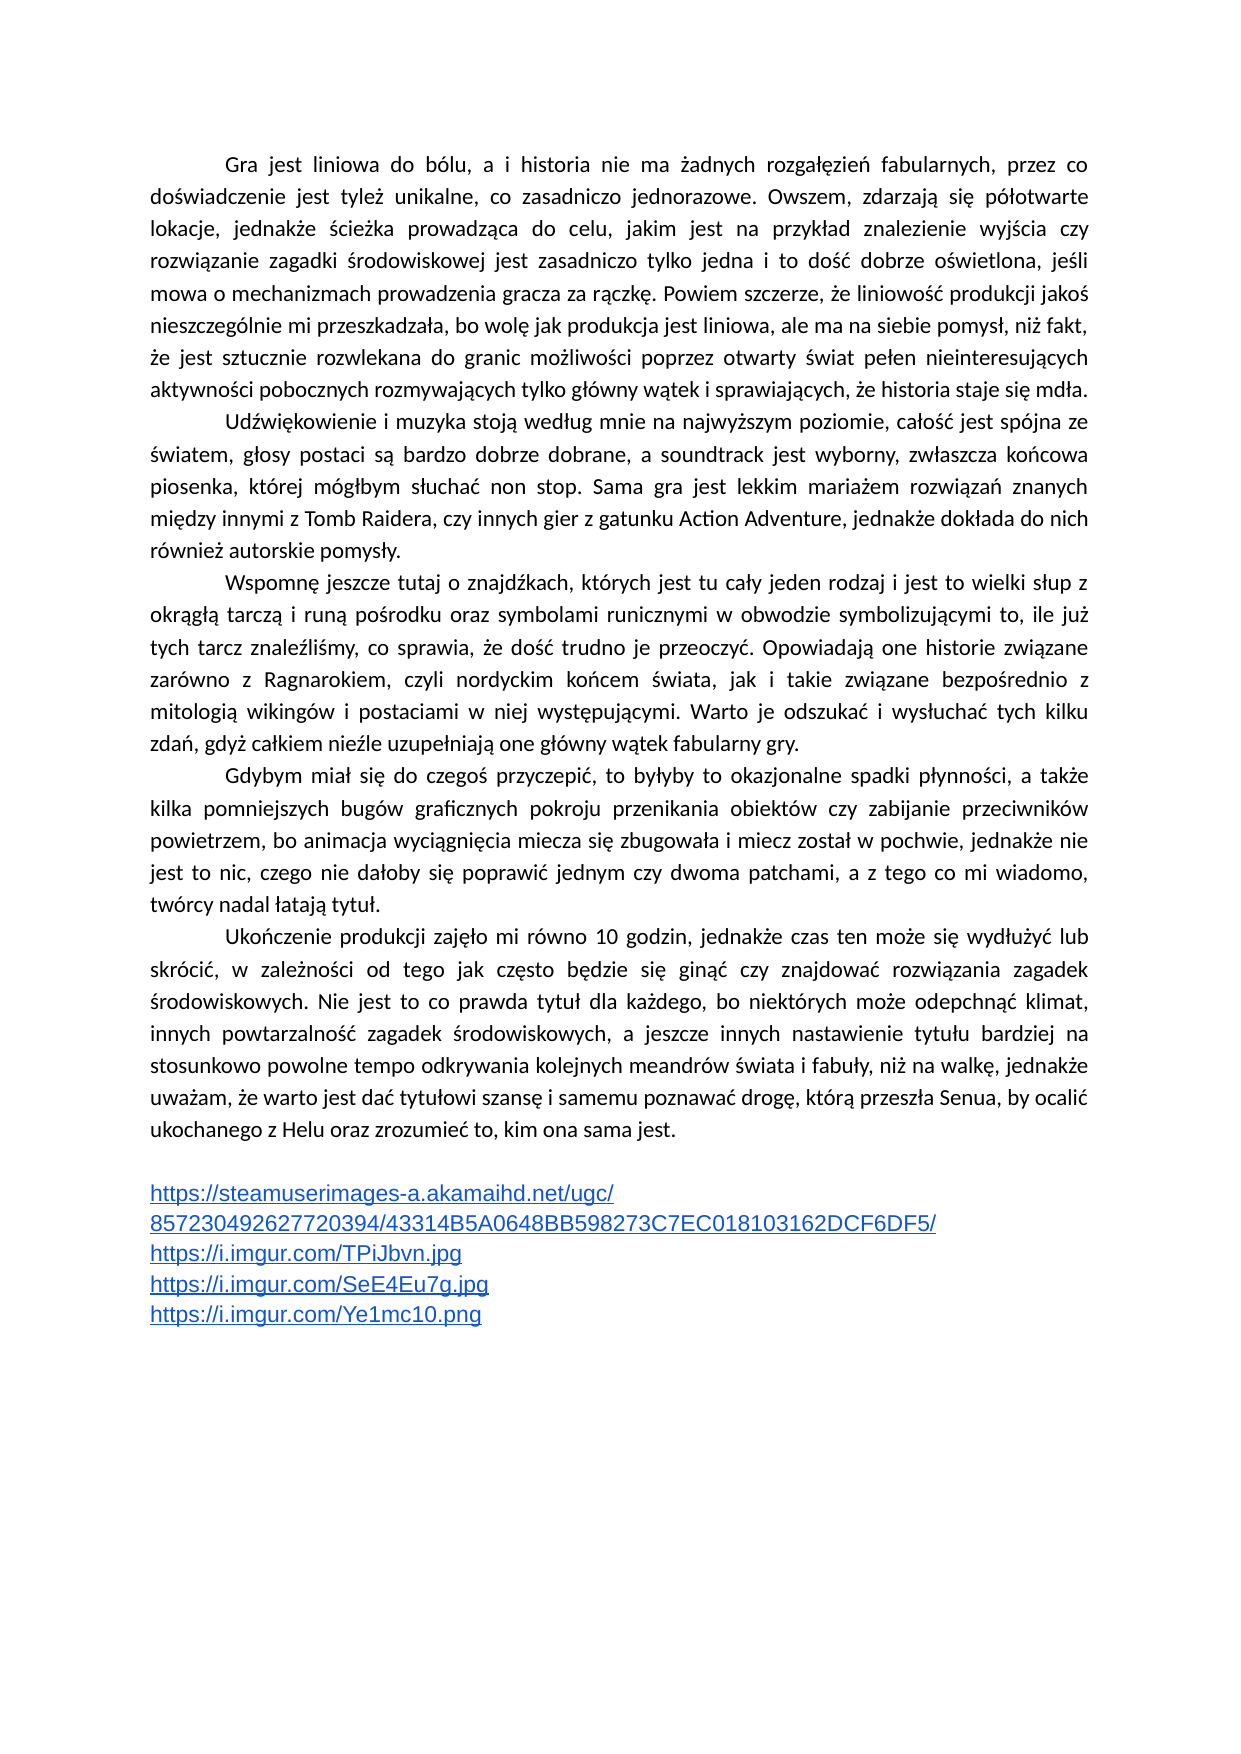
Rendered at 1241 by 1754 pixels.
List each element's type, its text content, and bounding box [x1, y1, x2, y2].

text Wspomnę jeszcze tutaj o znajdźkach, których jest tu cały jeden rodzaj i jest to wielki słup z okrągłą tarczą i runą pośrodku oraz symbolami runicznymi w obwodzie symbolizującymi to, ile już tych tarcz znaleźliśmy, co sprawia, że dość trudno je przeoczyć. Opowiadają one historie związane zarówno z Ragnarokiem, czyli nordyckim końcem świata, jak i takie związane bezpośrednio z mitologią wikingów i postaciami w niej występującymi. Warto je odszukać i wysłuchać tych kilku zdań, gdyż całkiem nieźle uzupełniają one główny wątek fabularny gry. [150, 568, 1090, 757]
text Ukończenie produkcji zajęło mi równo 10 godzin, jednakże czas ten może się wydłużyć lub skrócić, w zależności od tego jak często będzie się ginąć czy znajdować rozwiązania zagadek środowiskowych. Nie jest to co prawda tytuł dla każdego, bo niektórych może odepchnąć klimat, innych powtarzalność zagadek środowiskowych, a jeszcze innych nastawienie tytułu bardziej na stosunkowo powolne tempo odkrywania kolejnych meandrów świata i fabuły, niż na walkę, jednakże uważam, że warto jest dać tytułowi szansę i samemu poznawać drogę, którą przeszła Senua, by ocalić ukochanego z Helu oraz zrozumieć to, kim ona sama jest. [150, 922, 1090, 1144]
text https://steamuserimages-a.akamaihd.net/ugc/857230492627720394/43314B5A0648BB598273C7EC018103162DCF6DF5/ [150, 1180, 1090, 1237]
text https://i.imgur.com/Ye1mc10.png [150, 1301, 1090, 1327]
text Gra jest liniowa do bólu, a i historia nie ma żadnych rozgałęzień fabularnych, przez co doświadczenie jest tyleż unikalne, co zasadniczo jednorazowe. Owszem, zdarzają się półotwarte lokacje, jednakże ścieżka prowadząca do celu, jakim jest na przykład znalezienie wyjścia czy rozwiązanie zagadki środowiskowej jest zasadniczo tylko jedna i to dość dobrze oświetlona, jeśli mowa o mechanizmach prowadzenia gracza za rączkę. Powiem szczerze, że liniowość produkcji jakoś nieszczególnie mi przeszkadzała, bo wolę jak produkcja jest liniowa, ale ma na siebie pomysł, niż fakt, że jest sztucznie rozwlekana do granic możliwości poprzez otwarty świat pełen nieinteresujących aktywności pobocznych rozmywających tylko główny wątek i sprawiających, że historia staje się mdła. [150, 150, 1090, 403]
text Udźwiękowienie i muzyka stoją według mnie na najwyższym poziomie, całość jest spójna ze światem, głosy postaci są bardzo dobrze dobrane, a soundtrack jest wyborny, zwłaszcza końcowa piosenka, której mógłbym słuchać non stop. Sama gra jest lekkim mariażem rozwiązań znanych między innymi z Tomb Raidera, czy innych gier z gatunku Action Adventure, jednakże dokłada do nich również autorskie pomysły. [150, 407, 1090, 564]
text Gdybym miał się do czegoś przyczepić, to byłyby to okazjonalne spadki płynności, a także kilka pomniejszych bugów graficznych pokroju przenikania obiektów czy zabijanie przeciwników powietrzem, bo animacja wyciągnięcia miecza się zbugowała i miecz został w pochwie, jednakże nie jest to nic, czego nie dałoby się poprawić jednym czy dwoma patchami, a z tego co mi wiadomo, twórcy nadal łatają tytuł. [150, 762, 1090, 918]
text https://i.imgur.com/TPiJbvn.jpg [150, 1240, 1090, 1267]
text https://i.imgur.com/SeE4Eu7g.jpg [150, 1271, 1090, 1297]
